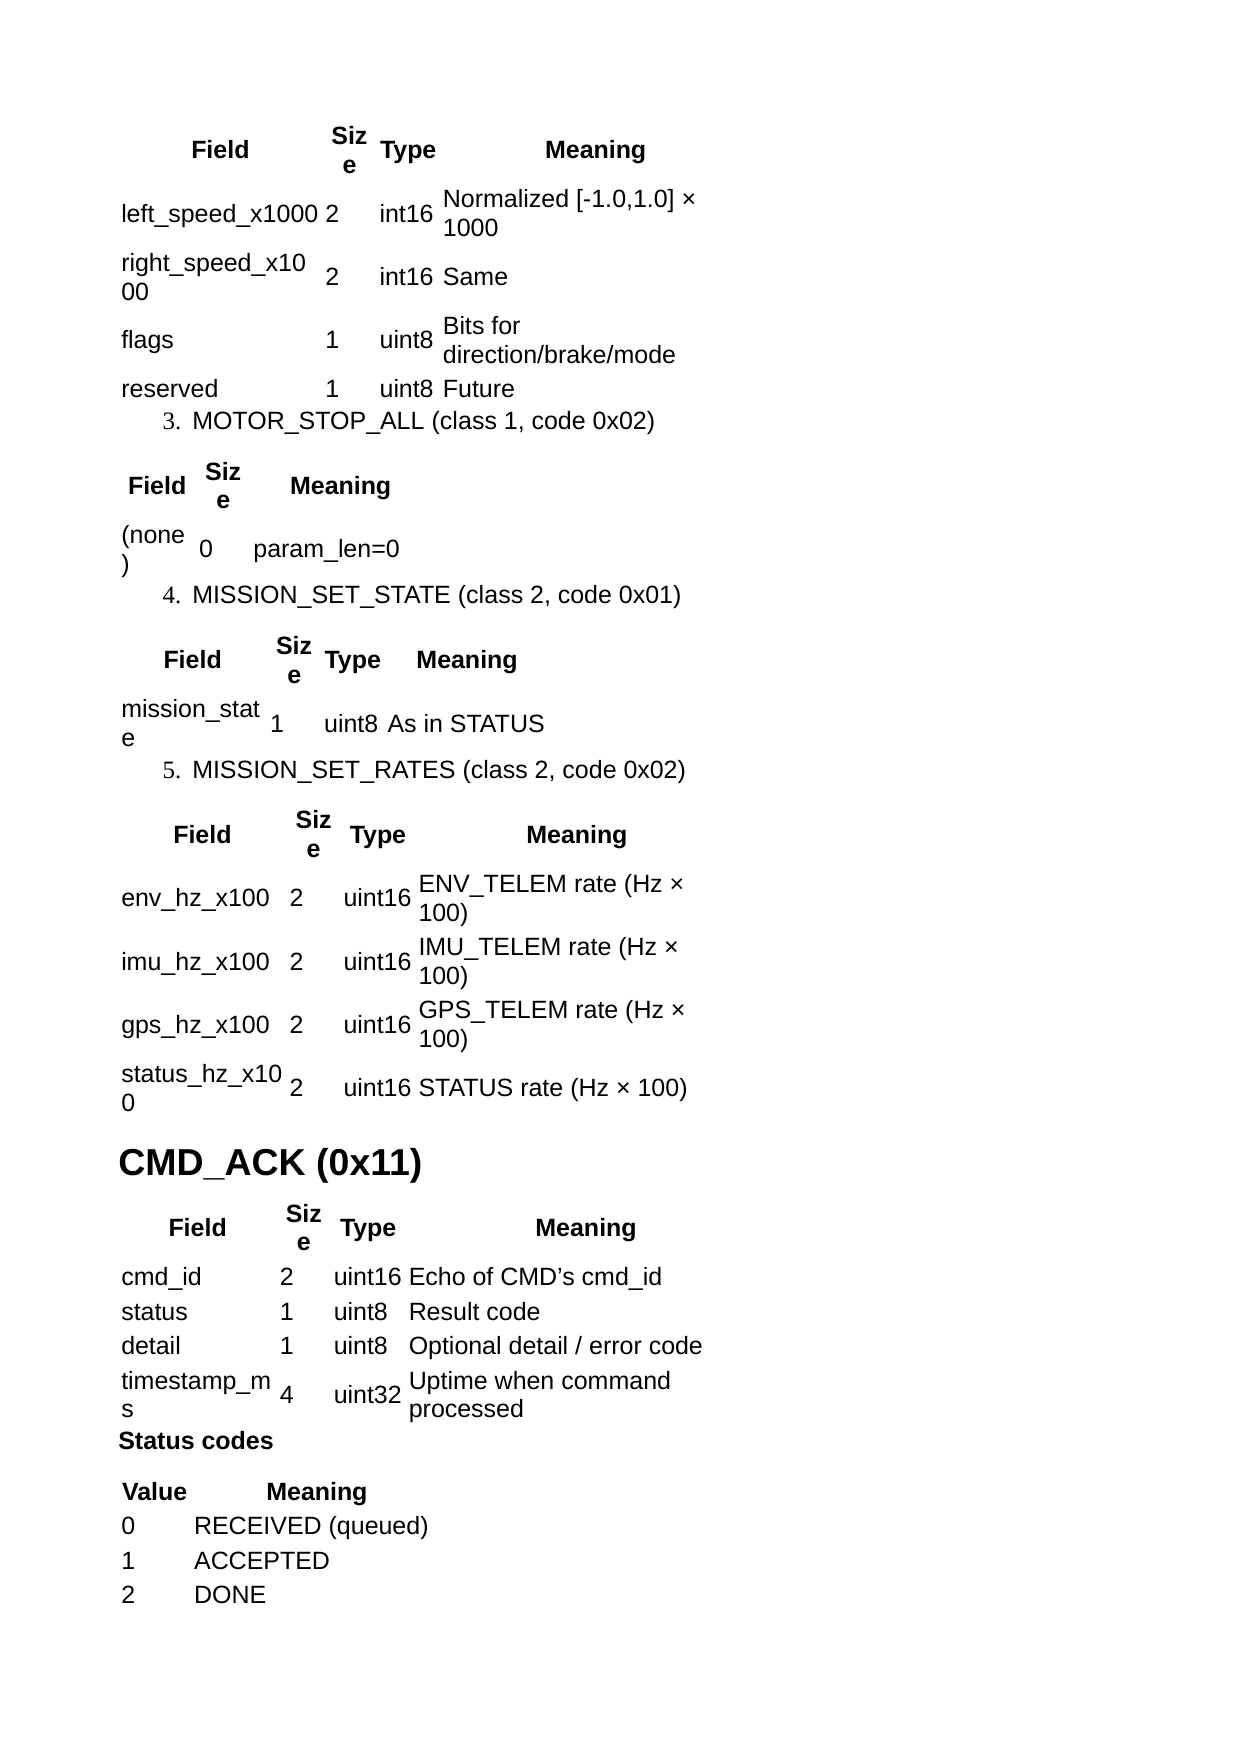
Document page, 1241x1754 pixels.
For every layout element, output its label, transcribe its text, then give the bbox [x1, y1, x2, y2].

table_cell 1 [277, 1328, 331, 1363]
table_cell 2 [277, 1259, 331, 1293]
table_cell uint16 [340, 866, 415, 929]
table_cell 1 [322, 371, 376, 406]
table_cell Result code [406, 1294, 766, 1328]
table_cell 2 [286, 929, 340, 992]
table_cell STATUS rate (Hz × 100) [415, 1056, 738, 1119]
table_header Size [267, 628, 321, 691]
table_cell param_len=0 [250, 517, 431, 580]
table_cell reserved [118, 371, 322, 406]
table_cell 2 [286, 866, 340, 929]
table_cell 2 [118, 1578, 191, 1612]
table_cell 0 [118, 1508, 191, 1543]
table_cell 1 [267, 691, 321, 755]
table_cell detail [118, 1328, 277, 1363]
table_cell 2 [286, 993, 340, 1056]
table_cell Echo of CMD’s cmd_id [406, 1259, 766, 1293]
table_cell uint8 [331, 1328, 406, 1363]
table_cell int16 [376, 181, 440, 245]
table_header Size [277, 1196, 331, 1259]
table_cell int16 [376, 245, 440, 308]
table_header Field [118, 803, 286, 866]
table_cell timestamp_ms [118, 1363, 277, 1426]
table_cell RECEIVED (queued) [191, 1508, 442, 1543]
table_cell mission_state [118, 691, 267, 755]
table_cell imu_hz_x100 [118, 929, 286, 992]
table_cell uint16 [331, 1259, 406, 1293]
table_header Size [286, 803, 340, 866]
table_cell uint16 [340, 929, 415, 992]
table_cell uint8 [376, 308, 440, 371]
subtitle CMD_ACK (0x11) [118, 1140, 1122, 1183]
table_header Meaning [406, 1196, 766, 1259]
table_cell 2 [322, 181, 376, 245]
table_header Meaning [250, 454, 431, 517]
table_cell ACCEPTED [191, 1543, 442, 1577]
table_cell 1 [322, 308, 376, 371]
list MISSION_SET_STATE (class 2, code 0x01) [162, 580, 1122, 609]
table_cell IMU_TELEM rate (Hz × 100) [415, 929, 738, 992]
table_header Value [118, 1474, 191, 1508]
table_cell Bits for direction/brake/mode [440, 308, 751, 371]
table_header Meaning [384, 628, 549, 691]
table_cell left_speed_x1000 [118, 181, 322, 245]
table_cell flags [118, 308, 322, 371]
table_cell DONE [191, 1578, 442, 1612]
table_header Field [118, 118, 322, 181]
list MOTOR_STOP_ALL (class 1, code 0x02) [162, 406, 1122, 435]
table_header Meaning [415, 803, 738, 866]
table_cell status [118, 1294, 277, 1328]
table_header Type [321, 628, 384, 691]
table_header Type [340, 803, 415, 866]
table_header Field [118, 1196, 277, 1259]
table_header Size [196, 454, 250, 517]
table_header Type [376, 118, 440, 181]
table_cell uint8 [321, 691, 384, 755]
table_cell (none) [118, 517, 196, 580]
table_header Field [118, 454, 196, 517]
table_cell As in STATUS [384, 691, 549, 755]
table_header Meaning [440, 118, 751, 181]
text Status codes [118, 1426, 1122, 1455]
table_cell 1 [277, 1294, 331, 1328]
table_cell 4 [277, 1363, 331, 1426]
table_cell status_hz_x100 [118, 1056, 286, 1119]
table_header Field [118, 628, 267, 691]
table_cell Same [440, 245, 751, 308]
table_cell uint8 [376, 371, 440, 406]
table_cell GPS_TELEM rate (Hz × 100) [415, 993, 738, 1056]
table_cell uint32 [331, 1363, 406, 1426]
table_cell gps_hz_x100 [118, 993, 286, 1056]
table_cell Future [440, 371, 751, 406]
table_cell uint8 [331, 1294, 406, 1328]
table_header Size [322, 118, 376, 181]
table_header Type [331, 1196, 406, 1259]
table_cell 1 [118, 1543, 191, 1577]
table_cell env_hz_x100 [118, 866, 286, 929]
table_cell uint16 [340, 1056, 415, 1119]
table_cell Normalized [-1.0,1.0] × 1000 [440, 181, 751, 245]
table_cell ENV_TELEM rate (Hz × 100) [415, 866, 738, 929]
table_cell uint16 [340, 993, 415, 1056]
table_cell Uptime when command processed [406, 1363, 766, 1426]
list MISSION_SET_RATES (class 2, code 0x02) [162, 755, 1122, 784]
table_cell Optional detail / error code [406, 1328, 766, 1363]
table_cell right_speed_x1000 [118, 245, 322, 308]
table_cell 0 [196, 517, 250, 580]
table_header Meaning [191, 1474, 442, 1508]
table_cell 2 [286, 1056, 340, 1119]
table_cell 2 [322, 245, 376, 308]
table_cell cmd_id [118, 1259, 277, 1293]
